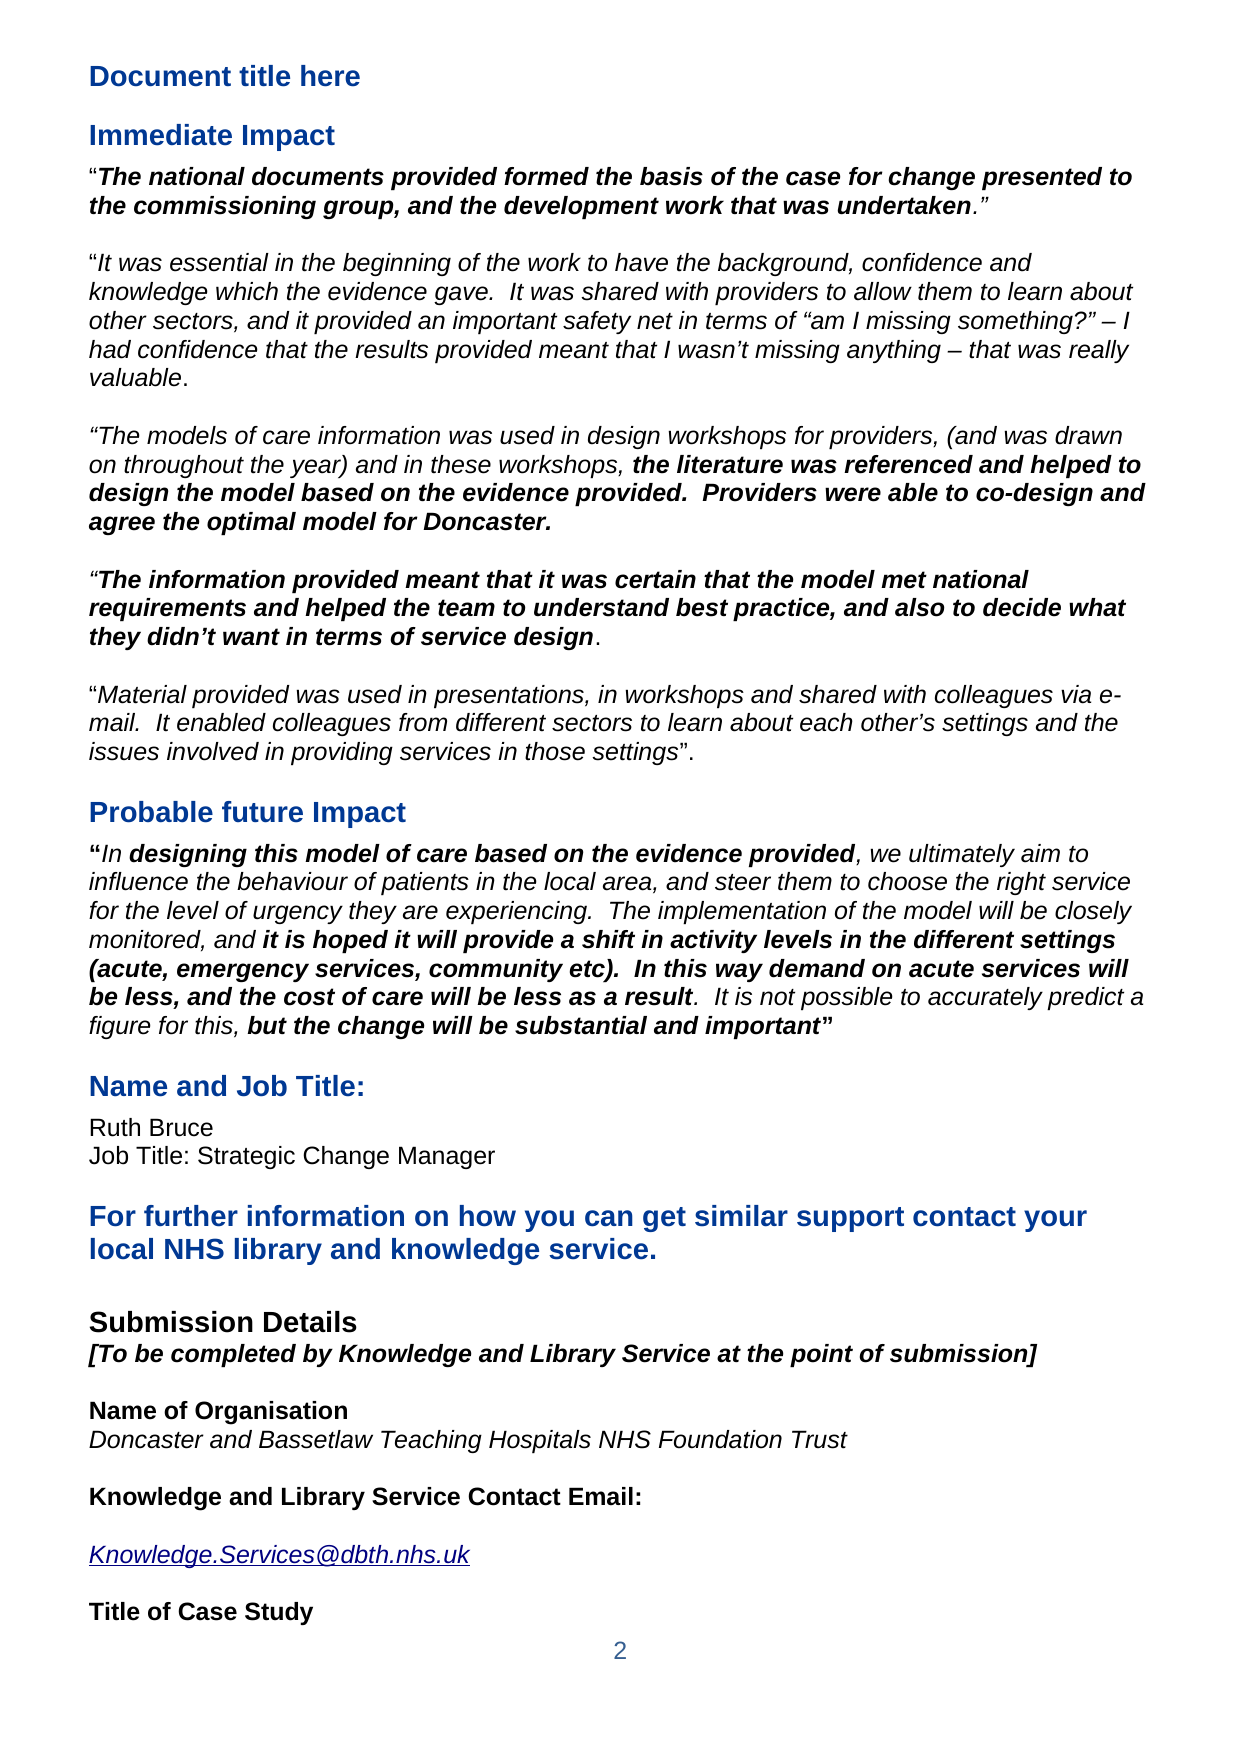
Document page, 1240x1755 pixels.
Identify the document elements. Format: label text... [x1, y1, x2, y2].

text Knowledge and Library Service Contact Email: [89, 1482, 1151, 1511]
text Submission Details [89, 1305, 1151, 1338]
subtitle Name and Job Title: [89, 1068, 1151, 1102]
subtitle For further information on how you can get similar support contact your local NHS library and knowledge service. [89, 1199, 1151, 1266]
text “The national documents provided formed the basis of the case for change presented to the commissioning group, and the development work that was undertaken.” [89, 162, 1151, 219]
text “It was essential in the beginning of the work to have the background, confidence and knowledge which the evidence gave. It was shared with providers to allow them to learn about other sectors, and it provided an important safety net in terms of “am I missing something?” – I had confidence that the results provided meant that I wasn’t missing anything – that was really valuable. [89, 248, 1151, 392]
text “The models of care information was used in design workshops for providers, (and was drawn on throughout the year) and in these workshops, the literature was referenced and helped to design the model based on the evidence provided. Providers were able to co-design and agree the optimal model for Doncaster. [89, 421, 1151, 536]
text Name of Organisation [89, 1396, 1151, 1425]
text “Material provided was used in presentations, in workshops and shared with colleagues via e-mail. It enabled colleagues from different sectors to learn about each other’s settings and the issues involved in providing services in those settings”. [89, 679, 1151, 766]
text [To be completed by Knowledge and Library Service at the point of submission] [89, 1338, 1151, 1367]
text Knowledge.Services@dbth.nhs.uk [89, 1540, 1151, 1568]
text “The information provided meant that it was certain that the model met national requirements and helped the team to understand best practice, and also to decide what they didn’t want in terms of service design. [89, 564, 1151, 651]
text Title of Case Study [89, 1597, 1151, 1626]
text “In designing this model of care based on the evidence provided, we ultimately aim to influence the behaviour of patients in the local area, and steer them to choose the right service for the level of urgency they are experiencing. The implementation of the model will be closely monitored, and it is hoped it will provide a shift in activity levels in the different settings (acute, emergency services, community etc). In this way demand on acute services will be less, and the cost of care will be less as a result. It is not possible to accurately predict a figure for this, but the change will be substantial and important” [89, 838, 1151, 1040]
subtitle Probable future Impact [89, 794, 1151, 828]
text Doncaster and Bassetlaw Teaching Hospitals NHS Foundation Trust [89, 1425, 1151, 1453]
text Job Title: Strategic Change Manager [89, 1141, 1151, 1170]
text Ruth Bruce [89, 1112, 1151, 1141]
subtitle Immediate Impact [89, 118, 1151, 152]
